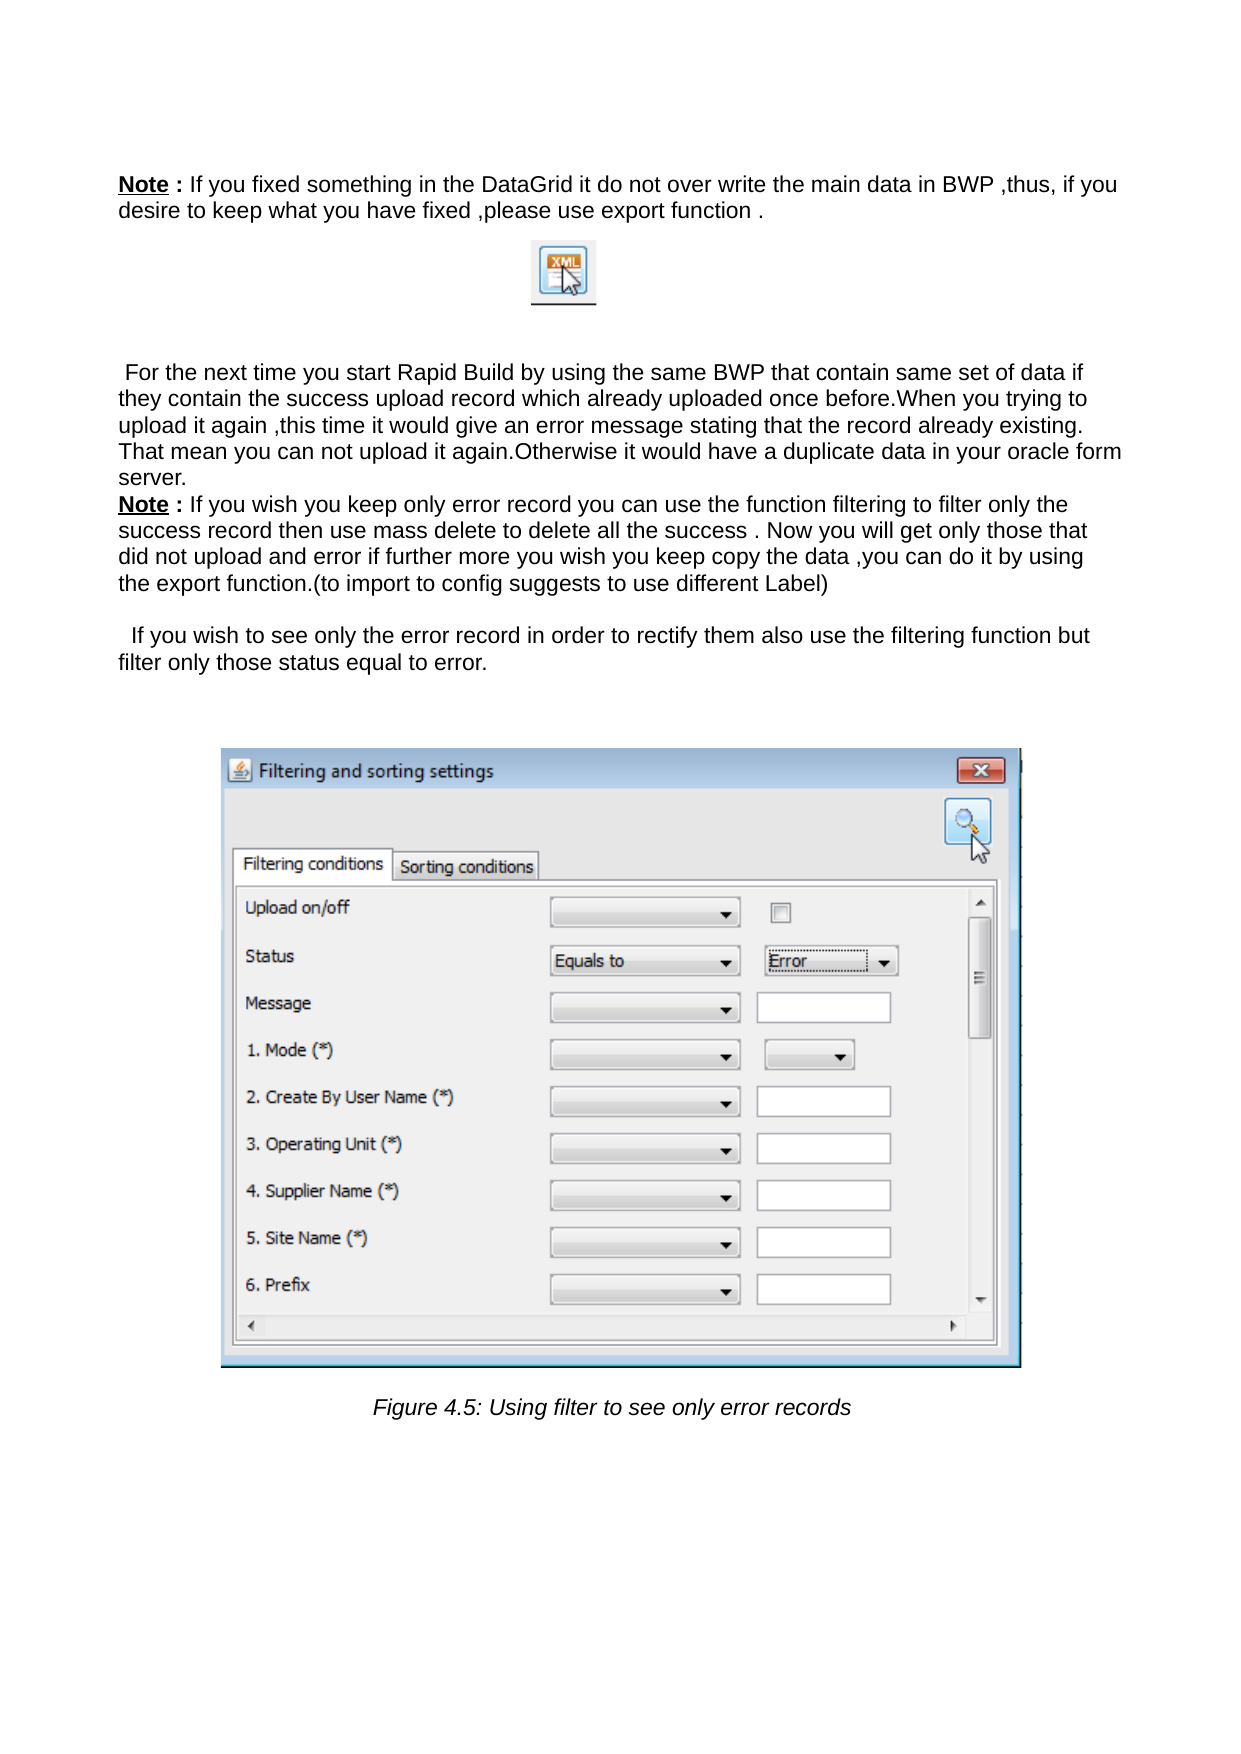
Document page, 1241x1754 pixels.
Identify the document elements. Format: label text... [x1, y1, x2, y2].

picture [531, 240, 597, 307]
text Note : If you wish you keep only error record you can use the function filtering to filter only the success record then use mass delete to delete all the success . Now you will get only those that did not upload and error if further more you wish you keep copy the data ,you can do it by using the export function.(to import to config suggests to use different Label) [118, 491, 1122, 596]
picture [220, 748, 1023, 1368]
text Note : If you fixed something in the DataGrid it do not over write the main data in BWP ,thus, if you desire to keep what you have fixed ,please use export function . [118, 171, 1122, 223]
text If you wish to see only the error record in order to rectify them also use the filtering function but filter only those status equal to error. [118, 622, 1122, 675]
text For the next time you start Rapid Build by using the same BWP that contain same set of data if they contain the success upload record which already uploaded once before.When you trying to upload it again ,this time it would give an error message stating that the record already existing. That mean you can not upload it again.Otherwise it would have a duplicate data in your oracle form server. [118, 359, 1122, 491]
text Figure 4.5: Using filter to see only error records [118, 1394, 1122, 1420]
